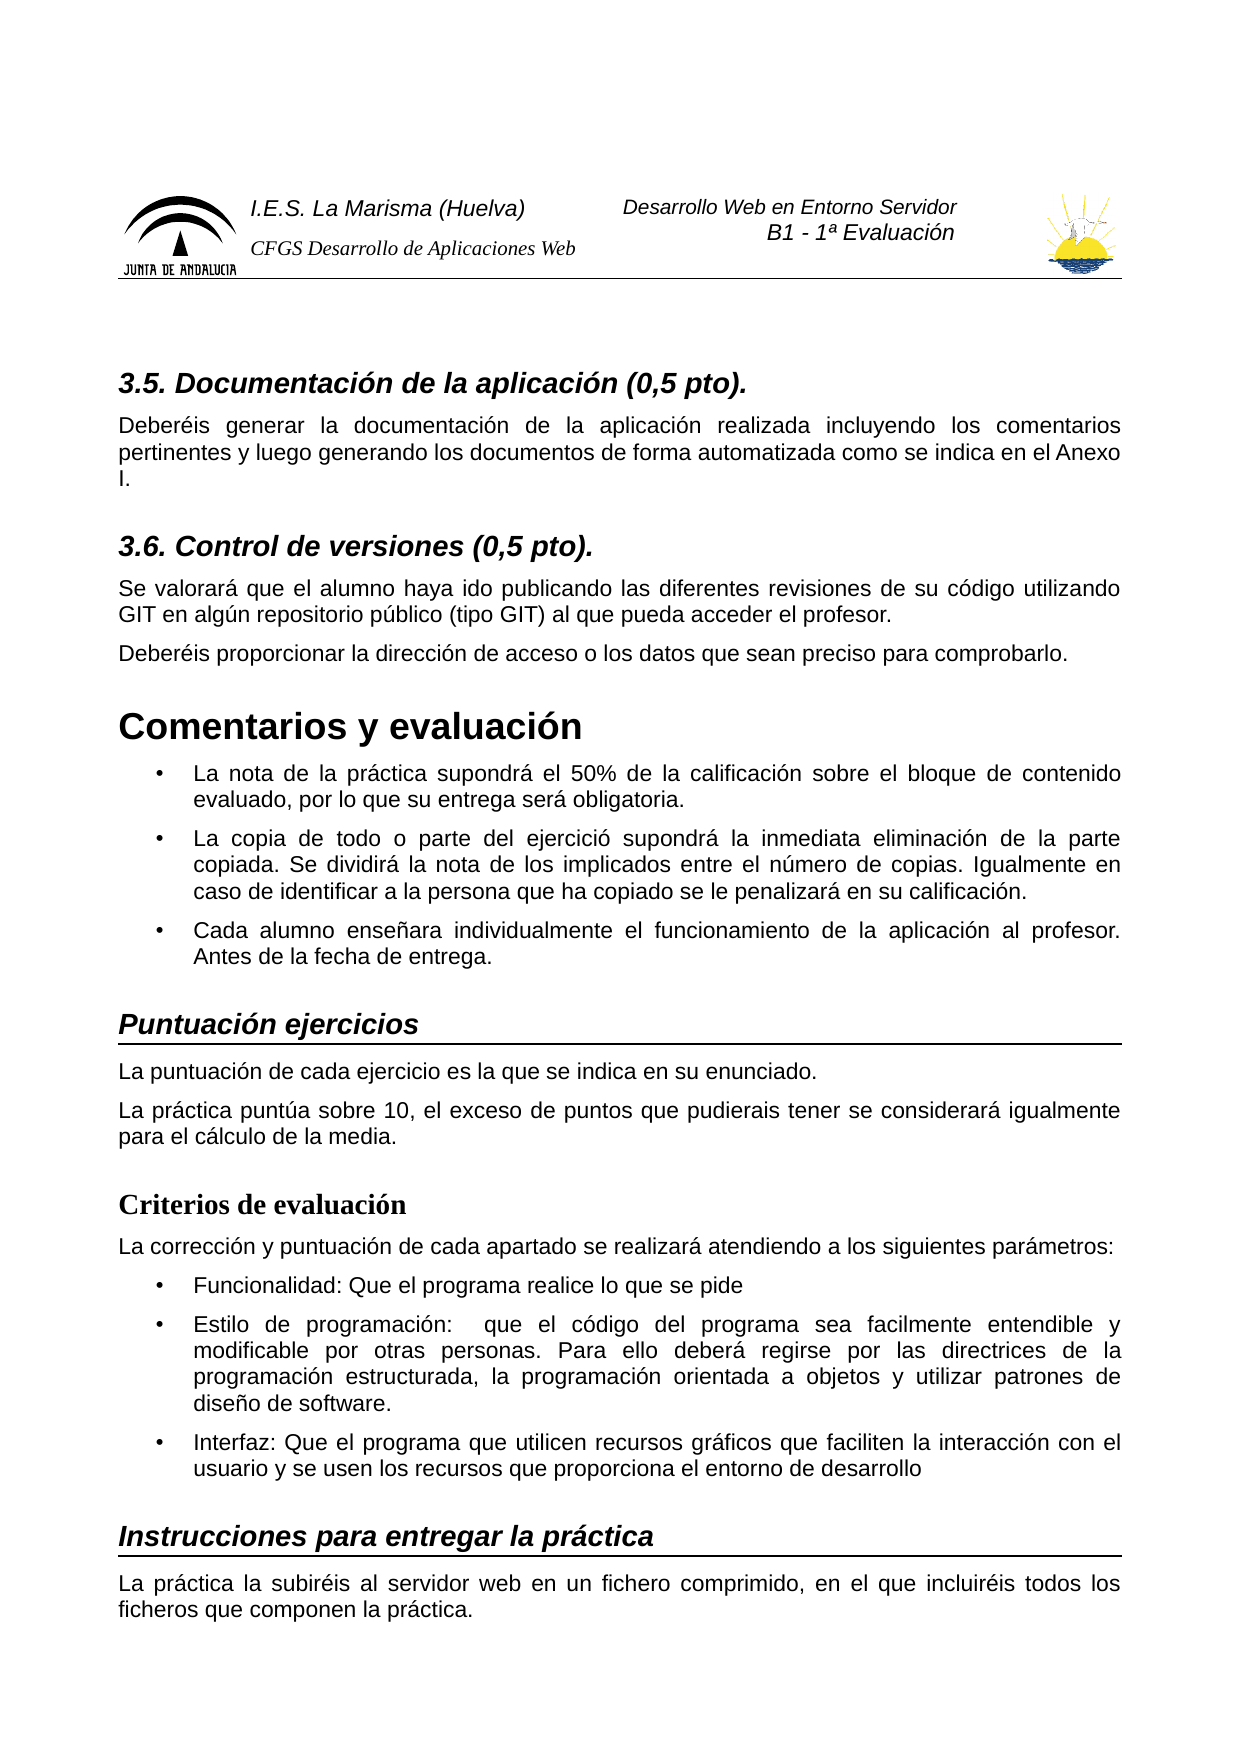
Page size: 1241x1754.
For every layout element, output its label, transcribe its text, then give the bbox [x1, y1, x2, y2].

subtitle Comentarios y evaluación [118, 704, 1122, 747]
list La nota de la práctica supondrá el 50% de la calificación sobre el bloque de contenido evaluado, por lo que su entrega será obligatoria. [156, 760, 1122, 812]
subtitle Instrucciones para entregar la práctica [118, 1519, 1122, 1555]
text La práctica la subiréis al servidor web en un fichero comprimido, en el que incluiréis todos los ficheros que componen la práctica. [118, 1570, 1122, 1622]
picture [1045, 193, 1117, 277]
text Deberéis proporcionar la dirección de acceso o los datos que sean preciso para comprobarlo. [118, 640, 1122, 667]
subtitle Criterios de evaluación [118, 1187, 1122, 1220]
list Funcionalidad: Que el programa realice lo que se pide [156, 1272, 1122, 1298]
list La copia de todo o parte del ejercició supondrá la inmediata eliminación de la parte copiada. Se dividirá la nota de los implicados entre el número de copias. Igualmente en caso de identificar a la persona que ha copiado se le penalizará en su calificación. [156, 825, 1122, 904]
list Estilo de programación: que el código del programa sea facilmente entendible y modificable por otras personas. Para ello deberá regirse por las directrices de la programación estructurada, la programación orientada a objetos y utilizar patrones de diseño de software. [156, 1311, 1122, 1416]
text La corrección y puntuación de cada apartado se realizará atendiendo a los siguientes parámetros: [118, 1233, 1122, 1259]
text La práctica puntúa sobre 10, el exceso de puntos que pudierais tener se considerará igualmente para el cálculo de la media. [118, 1097, 1122, 1149]
text Se valorará que el alumno haya ido publicando las diferentes revisiones de su código utilizando GIT en algún repositorio público (tipo GIT) al que pueda acceder el profesor. [118, 575, 1122, 628]
text Deberéis generar la documentación de la aplicación realizada incluyendo los comentarios pertinentes y luego generando los documentos de forma automatizada como se indica en el Anexo I. [118, 412, 1122, 492]
subtitle Puntuación ejercicios [118, 1007, 1122, 1043]
subtitle 3.6. Control de versiones (0,5 pto). [118, 529, 1122, 563]
text La puntuación de cada ejercicio es la que se indica en su enunciado. [118, 1058, 1122, 1084]
list Cada alumno enseñara individualmente el funcionamiento de la aplicación al profesor. Antes de la fecha de entrega. [156, 917, 1122, 969]
list Interfaz: Que el programa que utilicen recursos gráficos que faciliten la interacción con el usuario y se usen los recursos que proporciona el entorno de desarrollo [156, 1428, 1122, 1481]
subtitle 3.5. Documentación de la aplicación (0,5 pto). [118, 366, 1122, 400]
